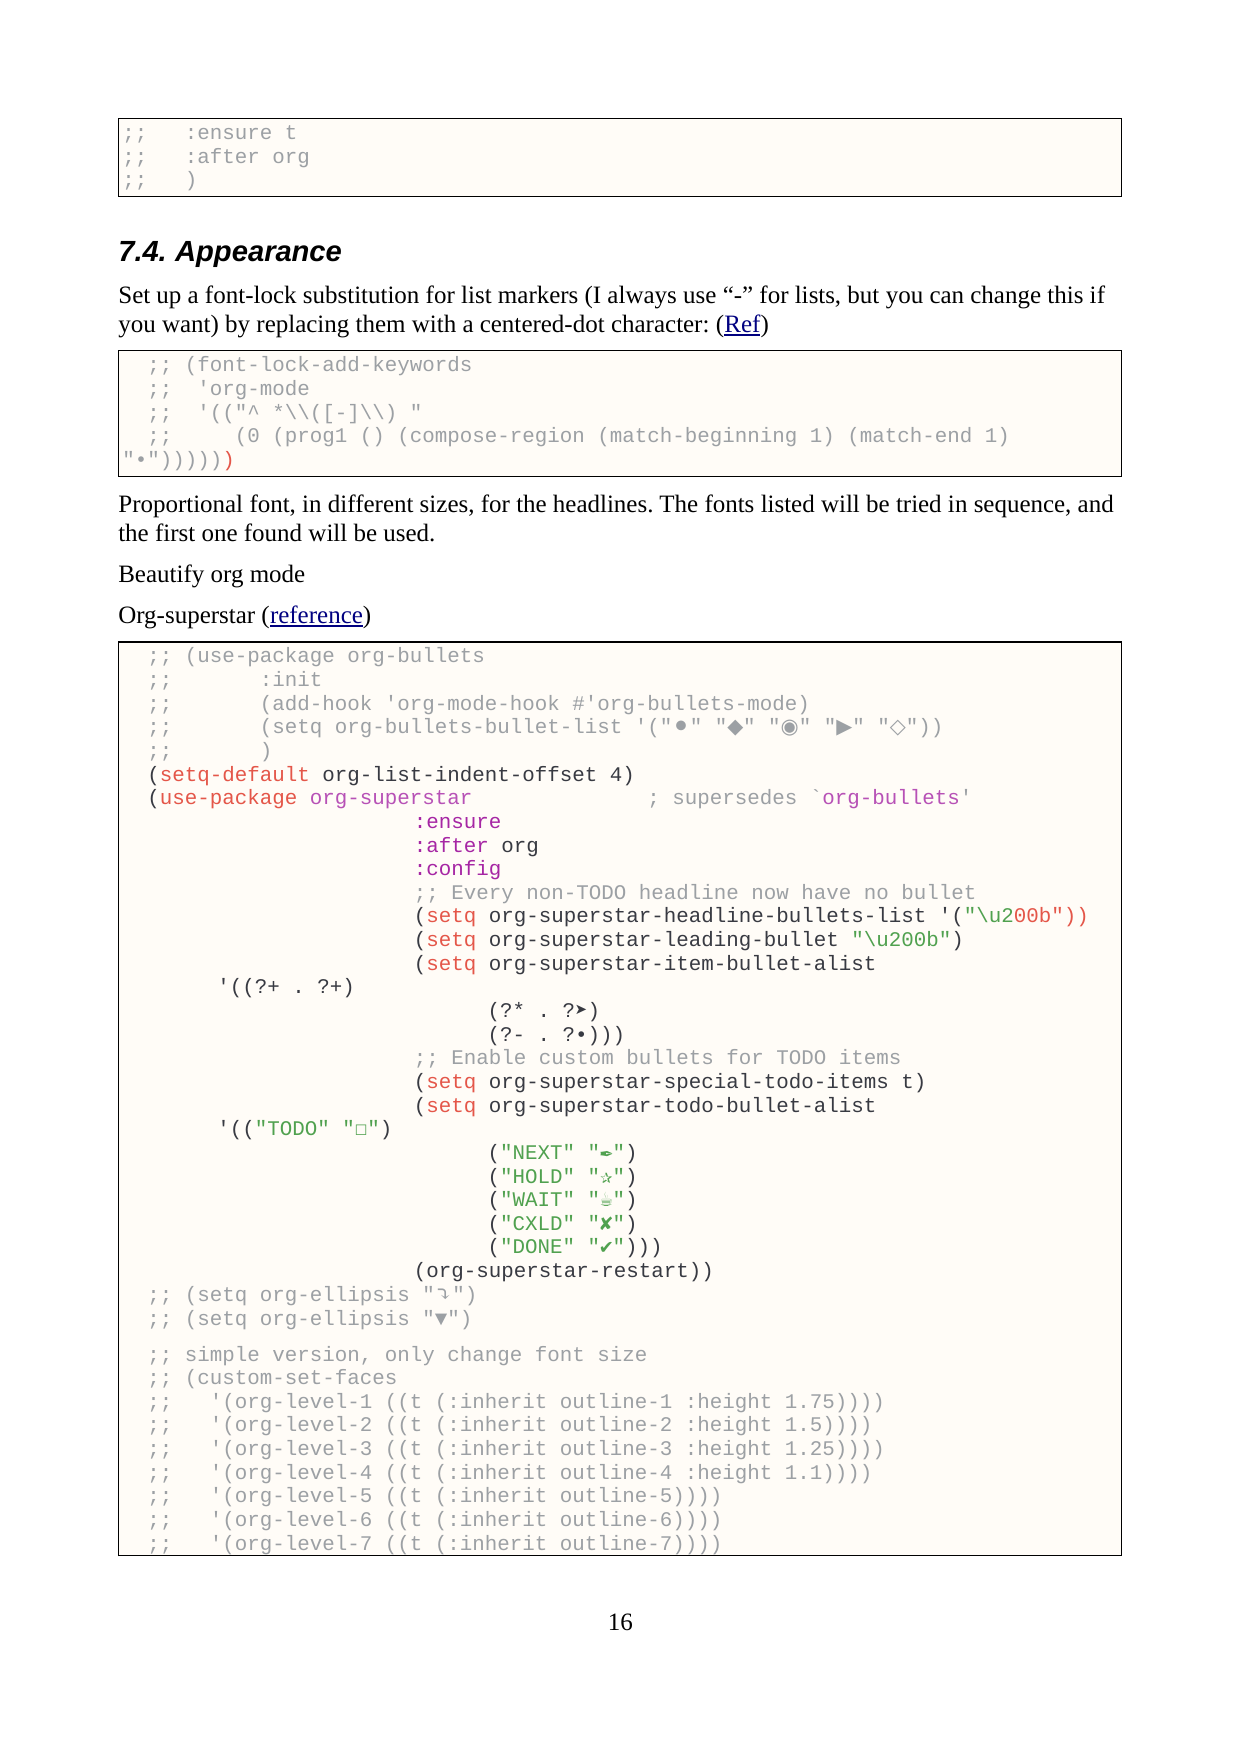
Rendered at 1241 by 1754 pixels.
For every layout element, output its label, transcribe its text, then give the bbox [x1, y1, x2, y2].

text (setq org-superstar-todo-bullet-alist [119, 1091, 1121, 1114]
text ("CXLD" "✘") [119, 1209, 1121, 1233]
text ;; '(("^ *\\([-]\\) " [119, 398, 1121, 421]
text ("WAIT" "☕") [119, 1185, 1121, 1209]
text ;; (use-package org-bullets [119, 643, 1121, 665]
text ;; Every non-TODO headline now have no bullet [119, 878, 1121, 902]
text ;; (setq org-ellipsis "▼") [119, 1303, 1121, 1331]
text Set up a font-lock substitution for list markers (I always use “-” for lists, but you can change this if you want) by replacing them with a centered-dot character: (Ref) [118, 280, 1122, 338]
subtitle Appearance [118, 234, 1122, 268]
text (setq org-superstar-item-bullet-alist [119, 949, 1121, 972]
text '((?+ . ?+) [119, 972, 1121, 996]
text (?* . ?➤) [119, 996, 1121, 1020]
text ;; (setq org-ellipsis "⤵") [119, 1280, 1121, 1303]
text Proportional font, in different sizes, for the headlines. The fonts listed will be tried in sequence, and the first one found will be used. [118, 489, 1122, 546]
text ;; ) [119, 736, 1121, 760]
text (setq org-superstar-headline-bullets-list '("\u200b")) [119, 902, 1121, 925]
text ("NEXT" "✒") [119, 1138, 1121, 1162]
text ;; '(org-level-6 ((t (:inherit outline-6)))) [119, 1505, 1121, 1529]
text ;; '(org-level-2 ((t (:inherit outline-2 :height 1.5)))) [119, 1411, 1121, 1434]
text ;; :after org [119, 142, 1121, 165]
text ;; ) [119, 165, 1121, 196]
text ;; '(org-level-5 ((t (:inherit outline-5)))) [119, 1481, 1121, 1505]
text ;; Enable custom bullets for TODO items [119, 1043, 1121, 1067]
text ;; simple version, only change font size [119, 1339, 1121, 1363]
text (org-superstar-restart)) [119, 1256, 1121, 1280]
text Org-superstar (reference) [118, 600, 1122, 629]
text (?- . ?•))) [119, 1020, 1121, 1043]
text ("DONE" "✔"))) [119, 1233, 1121, 1256]
text ("HOLD" "✰") [119, 1162, 1121, 1185]
text ;; (add-hook 'org-mode-hook #'org-bullets-mode) [119, 689, 1121, 712]
text :config [119, 854, 1121, 878]
text ;; :ensure t [119, 119, 1121, 142]
text :ensure [119, 807, 1121, 831]
text (use-package org-superstar ; supersedes `org-bullets' [119, 783, 1121, 807]
text (setq-default org-list-indent-offset 4) [119, 760, 1121, 783]
text ;; '(org-level-7 ((t (:inherit outline-7)))) [119, 1529, 1121, 1555]
text Beautify org mode [118, 559, 1122, 588]
text '(("TODO" "☐") [119, 1114, 1121, 1138]
text :after org [119, 831, 1121, 854]
text ;; (custom-set-faces [119, 1363, 1121, 1387]
text ;; (0 (prog1 () (compose-region (match-beginning 1) (match-end 1) "•")))))) [119, 421, 1121, 476]
text ;; '(org-level-3 ((t (:inherit outline-3 :height 1.25)))) [119, 1434, 1121, 1458]
text ;; :init [119, 665, 1121, 689]
text (setq org-superstar-leading-bullet "\u200b") [119, 925, 1121, 949]
text ;; '(org-level-1 ((t (:inherit outline-1 :height 1.75)))) [119, 1387, 1121, 1411]
text ;; (setq org-bullets-bullet-list '("⚫" "◆" "◉" "▶" "◇")) [119, 712, 1121, 736]
text ;; (font-lock-add-keywords [119, 351, 1121, 374]
text (setq org-superstar-special-todo-items t) [119, 1067, 1121, 1091]
text ;; 'org-mode [119, 374, 1121, 398]
text ;; '(org-level-4 ((t (:inherit outline-4 :height 1.1)))) [119, 1458, 1121, 1481]
